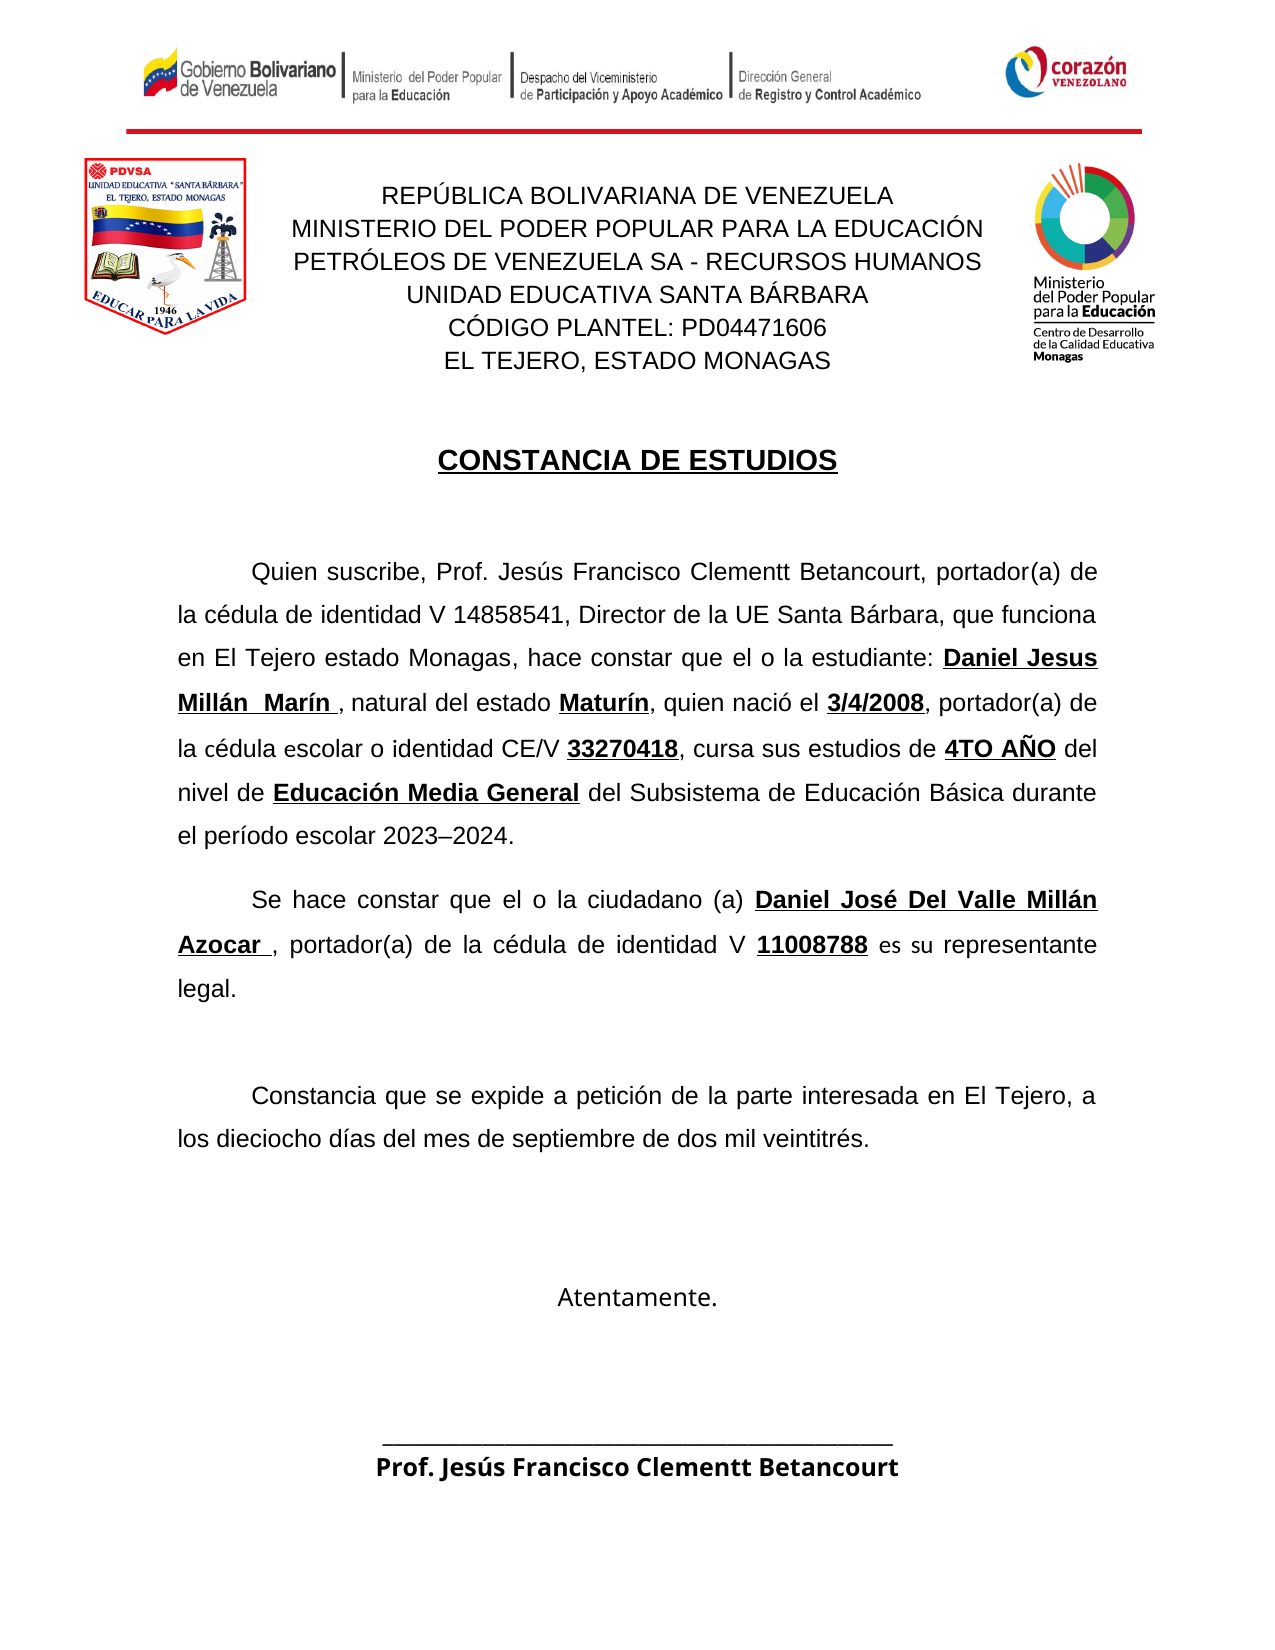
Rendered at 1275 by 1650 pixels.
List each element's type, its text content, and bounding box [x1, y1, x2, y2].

subtitle REPÚBLICA BOLIVARIANA DE VENEZUELA [252, 181, 978, 209]
subtitle MINISTERIO DEL PODER POPULAR PARA LA EDUCACIÓN [252, 214, 978, 242]
text ______________________________________________ [177, 1416, 1098, 1450]
subtitle CONSTANCIA DE ESTUDIOS [177, 443, 1098, 476]
text Atentamente. [177, 1279, 1098, 1313]
text Constancia que se expide a petición de la parte interesada en El Tejero, a los dieciocho días del mes de septiembre de dos mil veintitrés. [177, 1081, 1098, 1153]
picture [126, 11, 1142, 134]
text EL TEJERO, ESTADO MONAGAS [177, 346, 978, 374]
text Se hace constar que el o la ciudadano (a) Daniel José Del Valle Millán Azocar , portador(a) de la cédula de identidad V 11008788 es su representante legal. [177, 885, 1098, 1002]
picture [978, 153, 1200, 377]
text CÓDIGO PLANTEL: PD04471606 [177, 313, 978, 341]
subtitle PETRÓLEOS DE VENEZUELA SA - RECURSOS HUMANOS [252, 247, 978, 275]
picture [79, 158, 252, 335]
text Prof. Jesús Francisco Clementt Betancourt [177, 1450, 1098, 1484]
text UNIDAD EDUCATIVA SANTA BÁRBARA [252, 280, 978, 308]
text Quien suscribe, Prof. Jesús Francisco Clementt Betancourt, portador(a) de la cédula de identidad V 14858541, Director de la UE Santa Bárbara, que funciona en El Tejero estado Monagas, hace constar que el o la estudiante: Daniel Jesus Millán Marín , natural del estado Maturín, quien nació el 3/4/2008, portador(a) de la cédula escolar o identidad CE/V 33270418, cursa sus estudios de 4TO AÑO del nivel de Educación Media General del Subsistema de Educación Básica durante el período escolar 2023–2024. [177, 557, 1098, 849]
